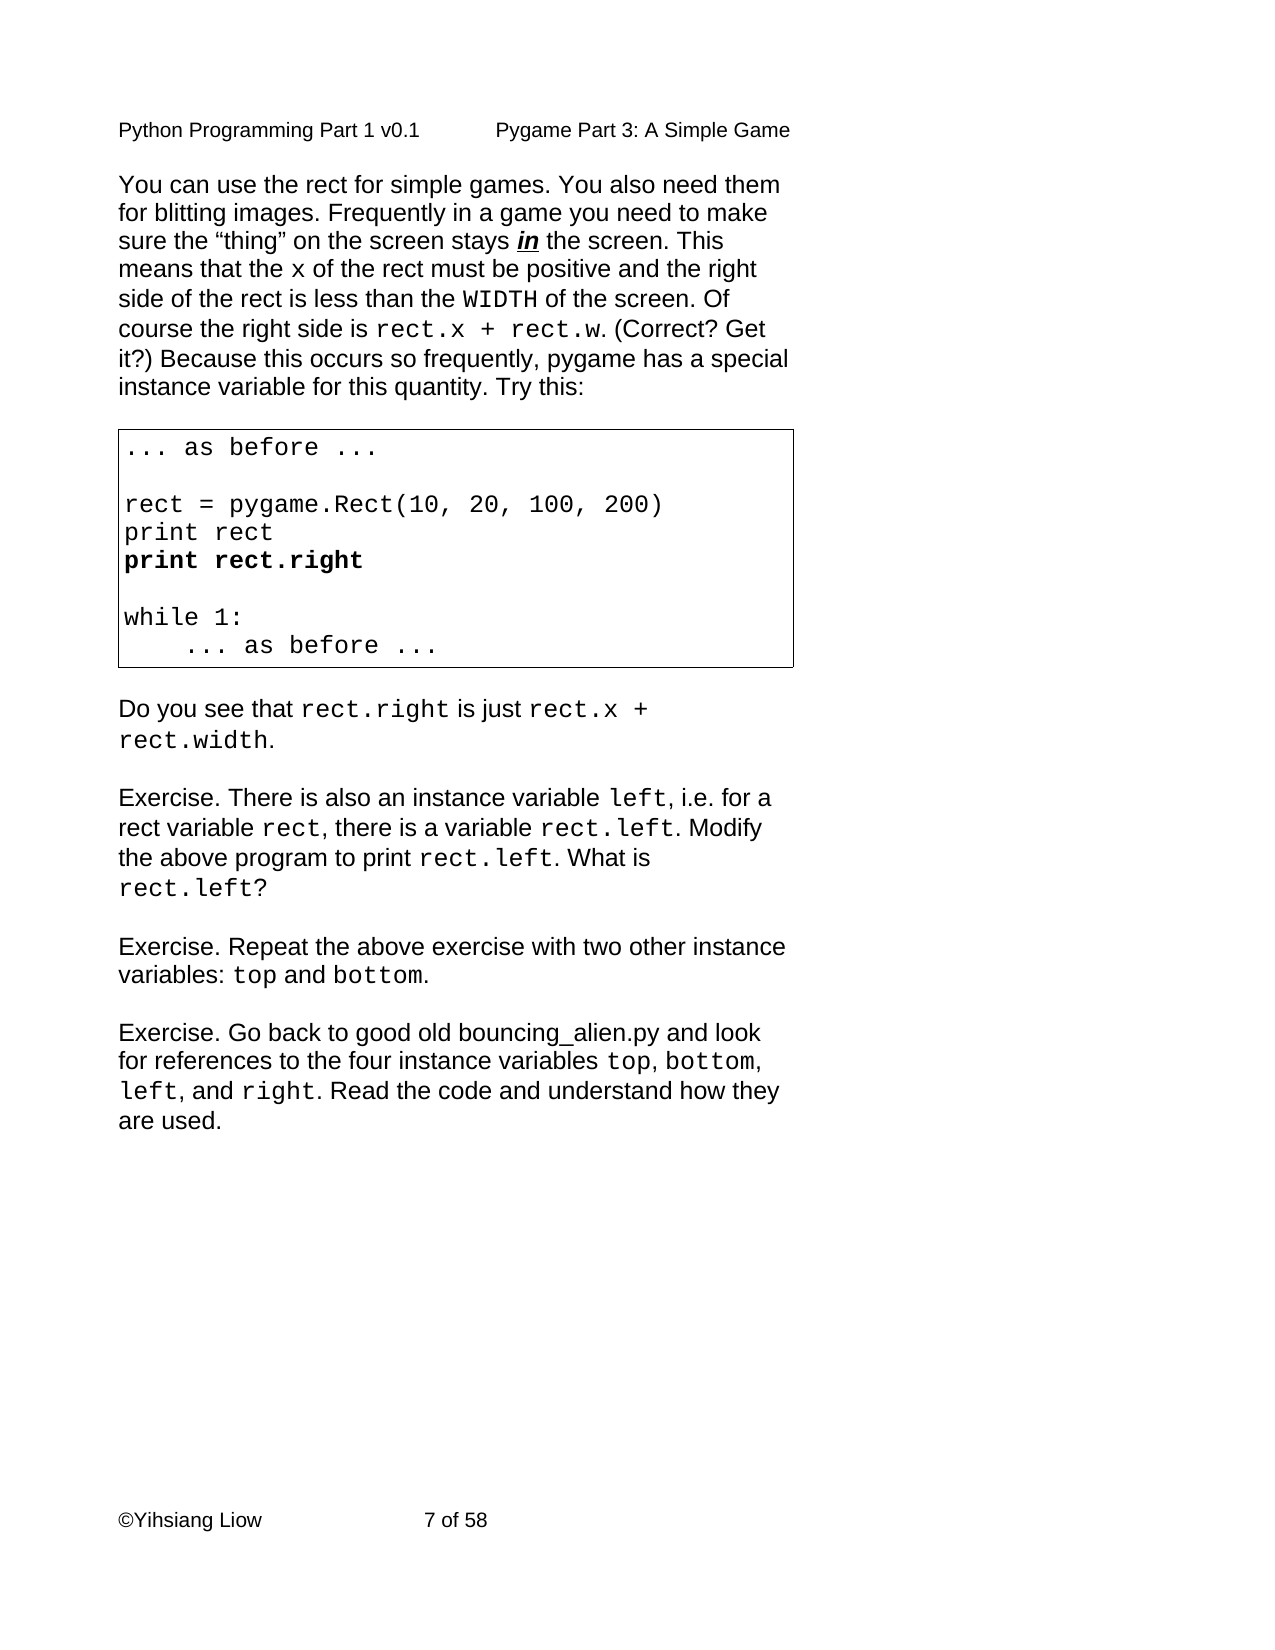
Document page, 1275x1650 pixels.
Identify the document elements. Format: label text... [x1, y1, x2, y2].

table_header ... as before ... rect = pygame.Rect(10, 20, 100, 200) print rect print rect.right while 1: ... as before ... [119, 430, 793, 667]
text Exercise. There is also an instance variable left, i.e. for a rect variable rect, there is a variable rect.left. Modify the above program to print rect.left. What is rect.left? [118, 784, 793, 904]
text You can use the rect for simple games. You also need them for blitting images. Frequently in a game you need to make sure the “thing” on the screen stays in the screen. This means that the x of the rect must be positive and the right side of the rect is less than the WIDTH of the screen. Of course the right side is rect.x + rect.w. (Correct? Get it?) Because this occurs so frequently, pygame has a special instance variable for this quantity. Try this: [118, 171, 793, 401]
text Do you see that rect.right is just rect.x + rect.width. [118, 695, 793, 756]
text Exercise. Repeat the above exercise with two other instance variables: top and bottom. [118, 933, 793, 991]
text Exercise. Go back to good old bouncing_alien.py and look for references to the four instance variables top, bottom, left, and right. Read the code and understand how they are used. [118, 1019, 793, 1135]
